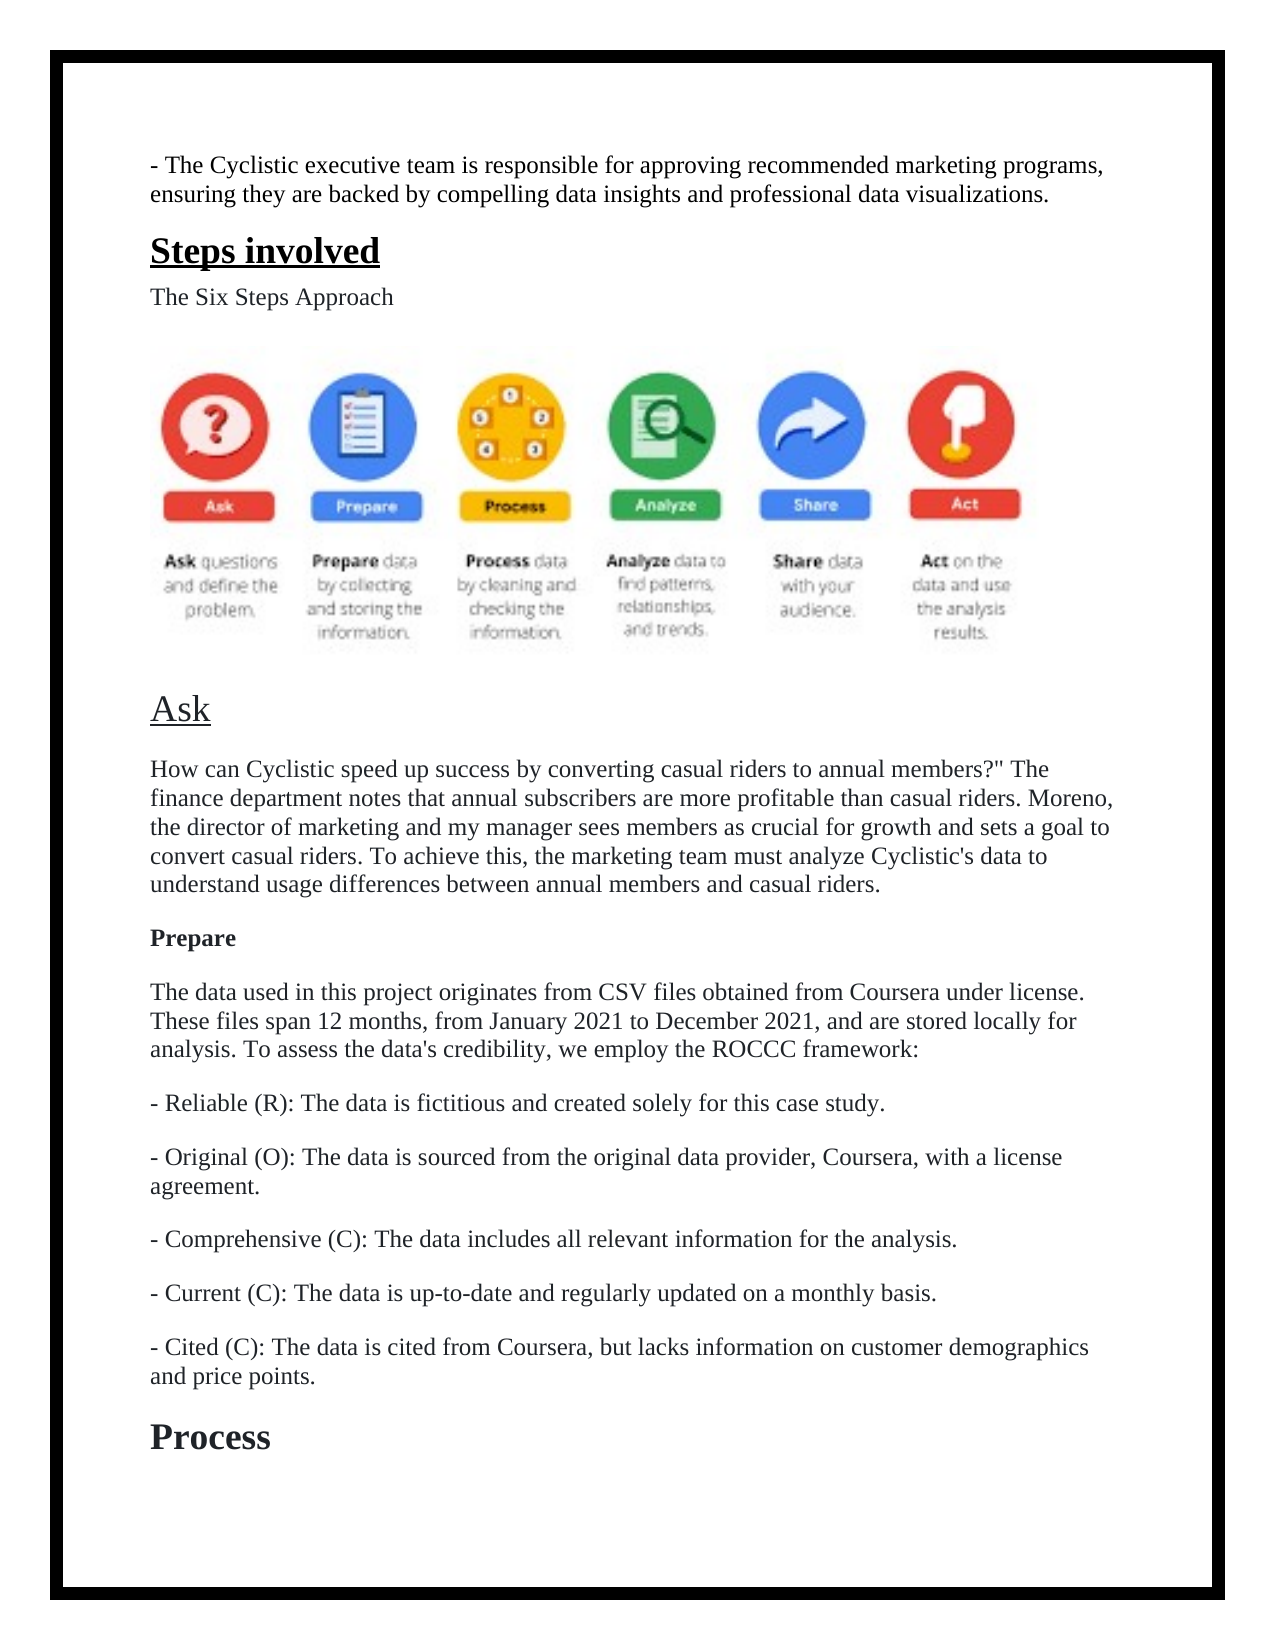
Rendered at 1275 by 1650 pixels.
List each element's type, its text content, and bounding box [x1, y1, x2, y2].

text Ask [150, 686, 1125, 729]
text - The Cyclistic executive team is responsible for approving recommended marketing programs, ensuring they are backed by compelling data insights and professional data visualizations. [150, 150, 1125, 207]
text Process [150, 1414, 1125, 1458]
text Prepare [150, 923, 1125, 952]
text The Six Steps Approach [150, 282, 1125, 311]
text - Current (C): The data is up-to-date and regularly updated on a monthly basis. [150, 1278, 1125, 1307]
text - Cited (C): The data is cited from Coursera, but lacks information on customer demographics and price points. [150, 1332, 1125, 1389]
text Steps involved [150, 228, 1125, 271]
text The data used in this project originates from CSV files obtained from Coursera under license. These files span 12 months, from January 2021 to December 2021, and are stored locally for analysis. To assess the data's credibility, we employ the ROCCC framework: [150, 977, 1125, 1063]
text - Original (O): The data is sourced from the original data provider, Coursera, with a license agreement. [150, 1142, 1125, 1199]
text - Reliable (R): The data is fictitious and created solely for this case study. [150, 1088, 1125, 1117]
text - Comprehensive (C): The data includes all relevant information for the analysis. [150, 1224, 1125, 1253]
text How can Cyclistic speed up success by converting casual riders to annual members?" The finance department notes that annual subscribers are more profitable than casual riders. Moreno, the director of marketing and my manager sees members as crucial for growth and sets a goal to convert casual riders. To achieve this, the marketing team must analyze Cyclistic's data to understand usage differences between annual members and casual riders. [150, 754, 1125, 898]
